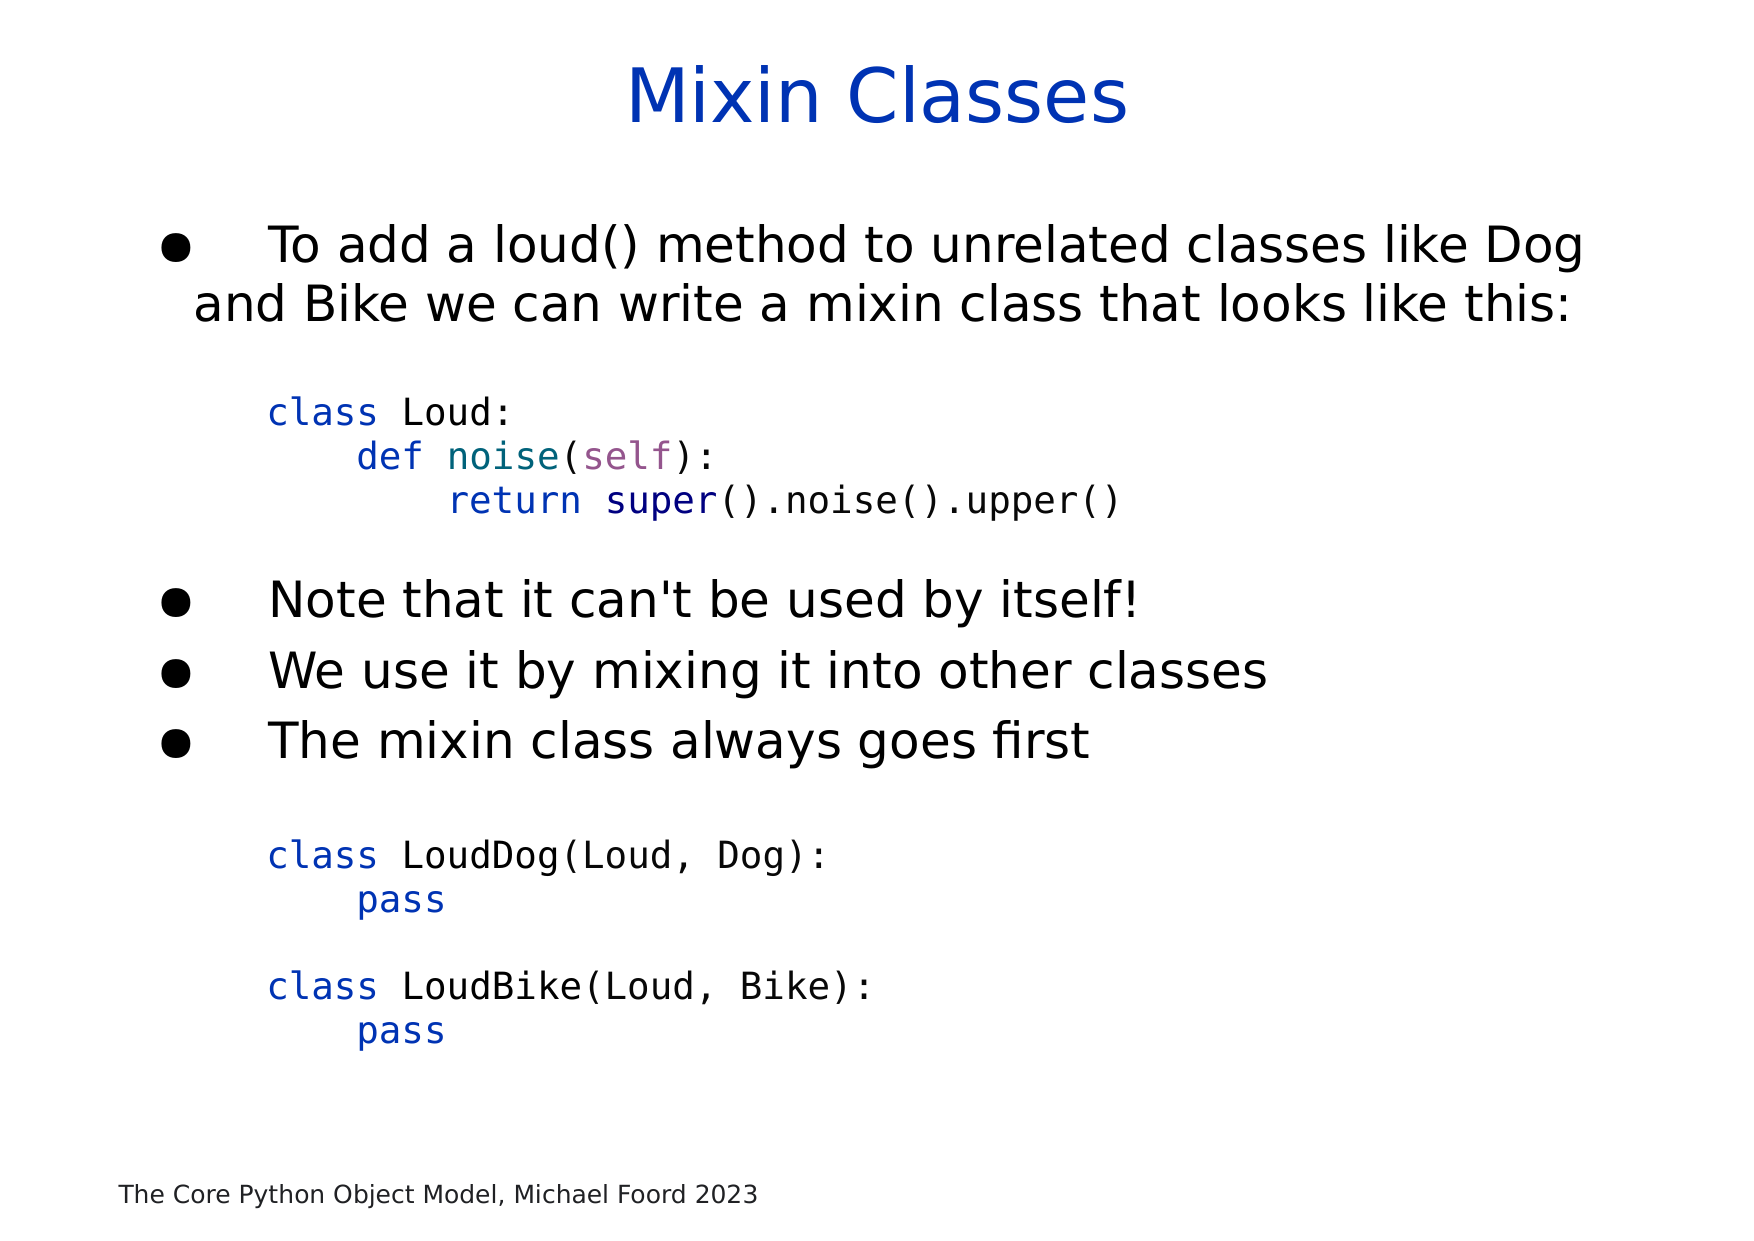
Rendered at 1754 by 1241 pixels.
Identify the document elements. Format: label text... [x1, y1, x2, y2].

list To add a loud() method to unrelated classes like Dog and Bike we can write a mixin class that looks like this: [156, 216, 1636, 333]
list Note that it can't be used by itself! [156, 571, 1636, 630]
text class LoudDog(Loud, Dog): pass class LoudBike(Loud, Bike): pass [266, 834, 1636, 1052]
text Mixin Classes [118, 53, 1636, 140]
list The mixin class always goes first [156, 712, 1636, 770]
list We use it by mixing it into other classes [156, 642, 1636, 700]
text class Loud: def noise(self): return super().noise().upper() [266, 391, 1636, 522]
